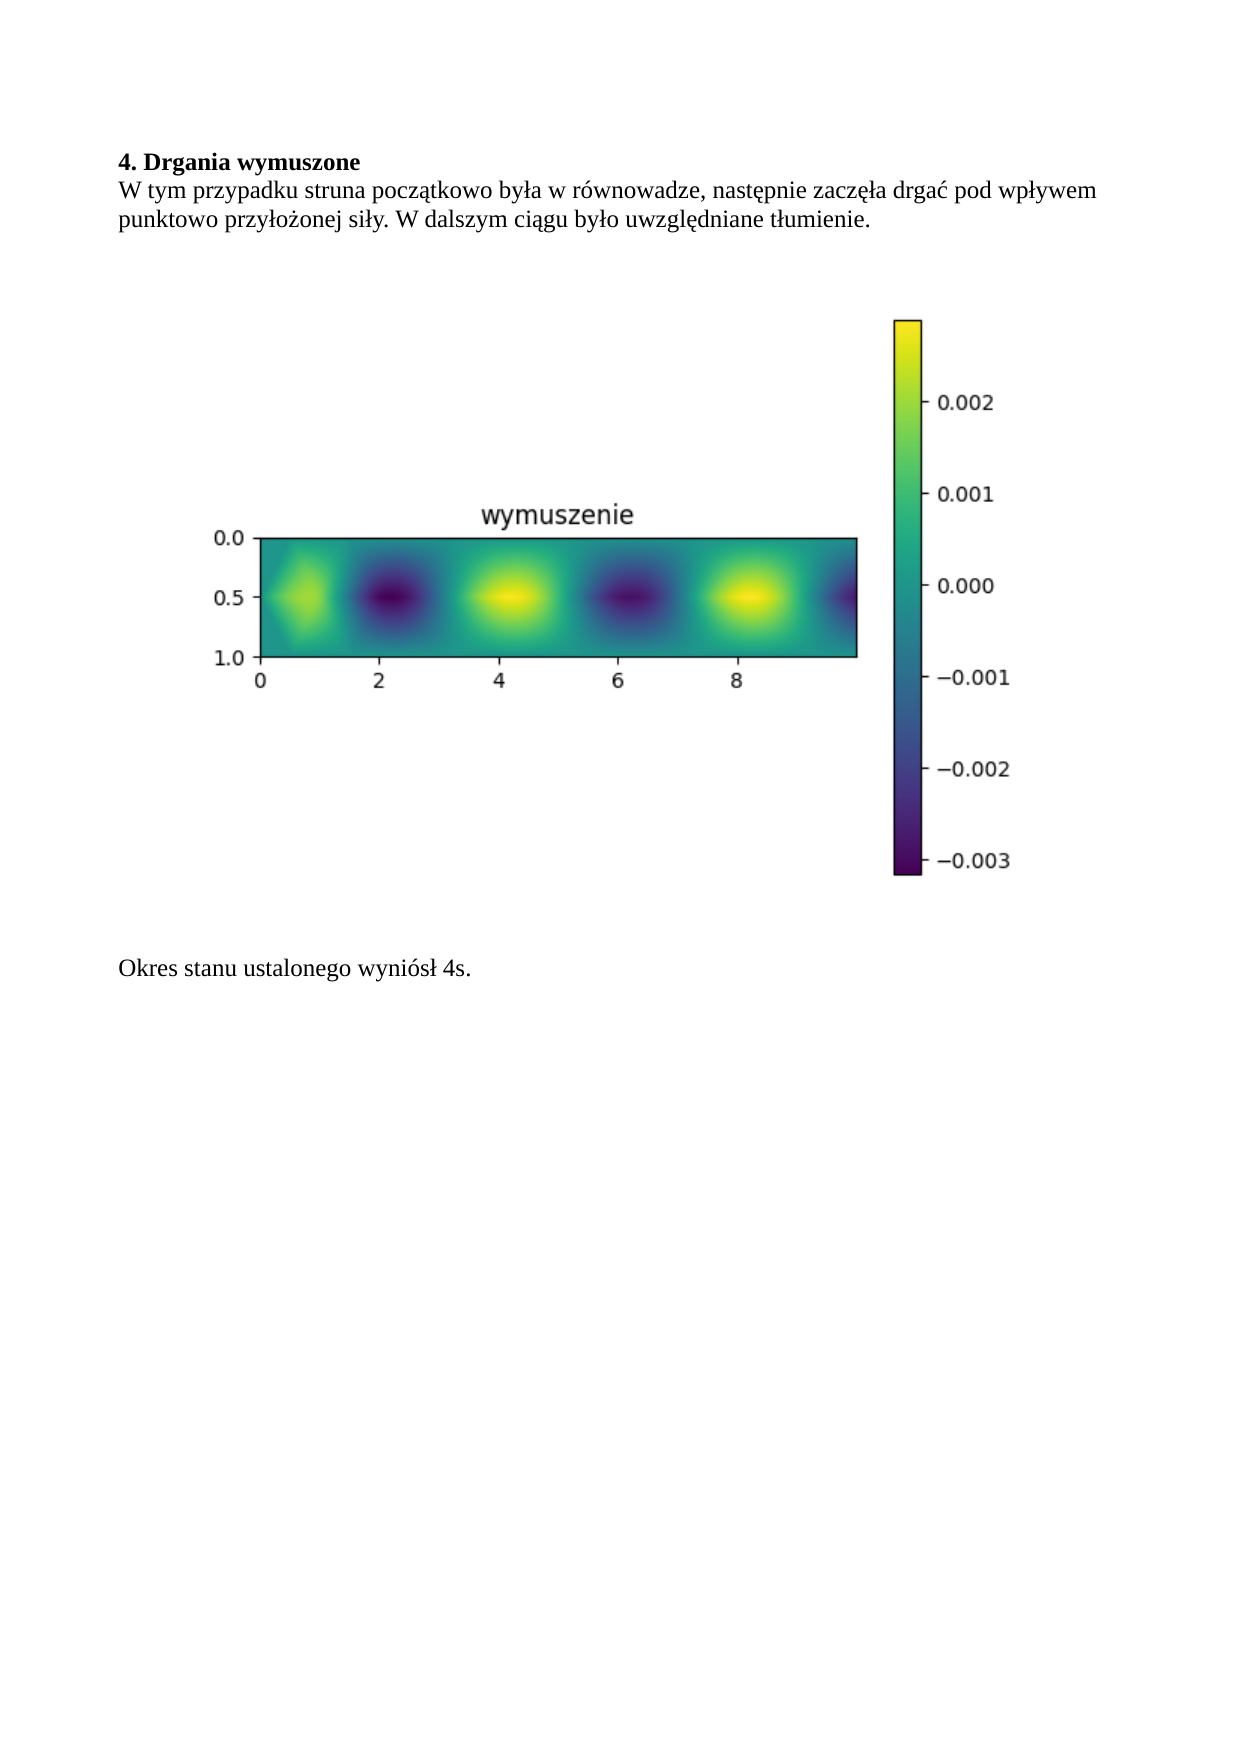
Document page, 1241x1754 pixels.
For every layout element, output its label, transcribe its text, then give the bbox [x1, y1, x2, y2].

picture [140, 233, 1100, 954]
text W tym przypadku struna początkowo była w równowadze, następnie zaczęła drgać pod wpływem punktowo przyłożonej siły. W dalszym ciągu było uwzględniane tłumienie. [118, 176, 1122, 233]
text Okres stanu ustalonego wyniósł 4s. [118, 233, 1122, 982]
text 4. Drgania wymuszone [118, 147, 1122, 176]
